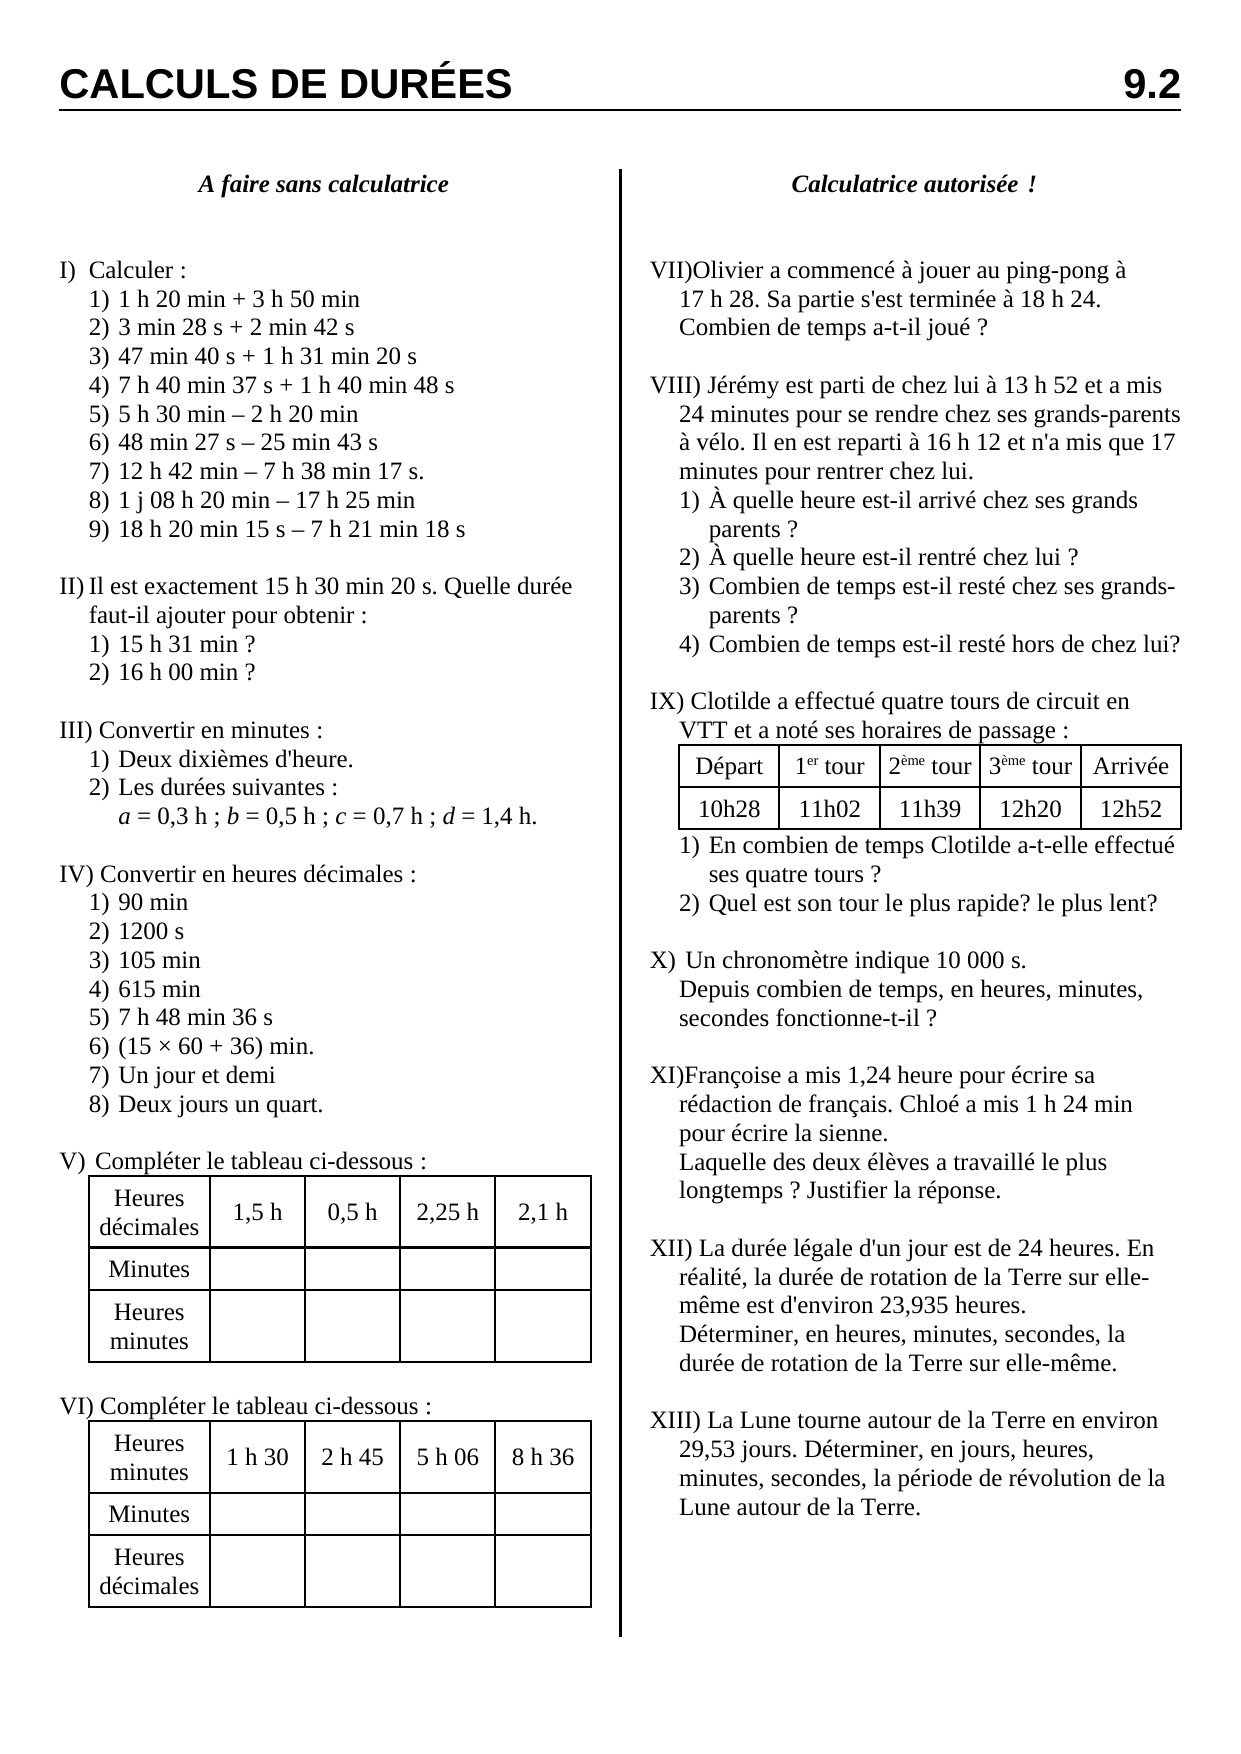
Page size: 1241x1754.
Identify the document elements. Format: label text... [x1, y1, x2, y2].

table_cell Minutes [90, 1494, 209, 1534]
table_cell [401, 1291, 494, 1361]
list 16 h 00 min ? [88, 657, 591, 686]
list 615 min [88, 974, 591, 1002]
table_header Arrivée [1082, 746, 1180, 786]
subtitle Calculs de durées 9.2 [59, 59, 1181, 109]
table_cell Minutes [90, 1249, 209, 1289]
list À quelle heure est-il rentré chez lui ? [679, 542, 1181, 571]
list 7 h 40 min 37 s + 1 h 40 min 48 s [88, 370, 591, 399]
table_header Heures décimales [90, 1177, 209, 1246]
list 48 min 27 s – 25 min 43 s [88, 427, 591, 456]
table_cell [211, 1536, 304, 1606]
table_header Heures minutes [90, 1422, 209, 1492]
table_cell [306, 1291, 399, 1361]
list Compléter le tableau ci-dessous : [59, 1146, 591, 1175]
table_cell [401, 1494, 494, 1534]
list Deux jours un quart. [88, 1089, 591, 1117]
table_header 1 h 30 [211, 1422, 304, 1492]
table_header 2ème tour [881, 746, 979, 786]
list La durée légale d'un jour est de 24 heures. En réalité, la durée de rotation de la Terre sur elle-même est d'environ 23,935 heures. Déterminer, en heures, minutes, secondes, la durée de rotation de la Terre sur elle-même. [649, 1233, 1181, 1377]
list 12 h 42 min – 7 h 38 min 17 s. [88, 456, 591, 485]
table_cell [496, 1291, 590, 1361]
table_cell 10h28 [680, 788, 778, 828]
table_header 3ème tour [981, 746, 1080, 786]
list Un jour et demi [88, 1060, 591, 1089]
table_cell [496, 1536, 590, 1606]
table_cell [496, 1249, 590, 1289]
table_cell 11h39 [881, 788, 979, 828]
list Françoise a mis 1,24 heure pour écrire sa rédaction de français. Chloé a mis 1 h 24 min pour écrire la sienne. Laquelle des deux élèves a travaillé le plus longtemps ? Justifier la réponse. [649, 1060, 1181, 1204]
table_cell [401, 1249, 494, 1289]
table_cell Heures décimales [90, 1536, 209, 1606]
list 18 h 20 min 15 s – 7 h 21 min 18 s [88, 514, 591, 542]
list Calculer : [59, 255, 591, 284]
table_header 2 h 45 [306, 1422, 399, 1492]
list Olivier a commencé à jouer au ping-pong à 17 h 28. Sa partie s'est terminée à 18 h 24. Combien de temps a-t-il joué ? [649, 255, 1181, 341]
table_header 8 h 36 [496, 1422, 590, 1492]
list 1 j 08 h 20 min – 17 h 25 min [88, 485, 591, 514]
list Il est exactement 15 h 30 min 20 s. Quelle durée faut-il ajouter pour obtenir : [59, 571, 591, 629]
list Combien de temps est-il resté hors de chez lui? [679, 629, 1181, 657]
table_header 5 h 06 [401, 1422, 494, 1492]
list Combien de temps est-il resté chez ses grands-parents ? [679, 571, 1181, 629]
table_cell [211, 1249, 304, 1289]
table_header 2,25 h [401, 1177, 494, 1246]
list Les durées suivantes : a = 0,3 h ; b = 0,5 h ; c = 0,7 h ; d = 1,4 h. [88, 772, 591, 830]
list Compléter le tableau ci-dessous : [59, 1391, 591, 1420]
list 1200 s [88, 916, 591, 945]
table_cell 12h20 [981, 788, 1080, 828]
list Convertir en minutes : [59, 715, 591, 744]
text Calculatrice autorisée ! [649, 169, 1181, 197]
list Deux dixièmes d'heure. [88, 744, 591, 772]
table_cell [496, 1494, 590, 1534]
list (15 × 60 + 36) min. [88, 1031, 591, 1060]
list Un chronomètre indique 10 000 s. Depuis combien de temps, en heures, minutes, secondes fonctionne-t-il ? [649, 945, 1181, 1032]
table_cell 11h02 [780, 788, 879, 828]
list Clotilde a effectué quatre tours de circuit en VTT et a noté ses horaires de passage : [649, 686, 1181, 744]
table_cell Heures minutes [90, 1291, 209, 1361]
table_cell [211, 1494, 304, 1534]
list 105 min [88, 945, 591, 974]
list 1 h 20 min + 3 h 50 min [88, 284, 591, 312]
table_header 2,1 h [496, 1177, 590, 1246]
table_header 0,5 h [306, 1177, 399, 1246]
list Convertir en heures décimales : [59, 859, 591, 887]
table_header 1er tour [780, 746, 879, 786]
table_header Départ [680, 746, 778, 786]
table_header 1,5 h [211, 1177, 304, 1246]
list 7 h 48 min 36 s [88, 1002, 591, 1031]
list 90 min [88, 887, 591, 916]
list En combien de temps Clotilde a-t-elle effectué ses quatre tours ? [679, 830, 1181, 888]
list Quel est son tour le plus rapide? le plus lent? [679, 888, 1181, 917]
list 5 h 30 min – 2 h 20 min [88, 399, 591, 427]
table_cell [306, 1536, 399, 1606]
table_cell 12h52 [1082, 788, 1180, 828]
text A faire sans calculatrice [59, 169, 591, 197]
list 47 min 40 s + 1 h 31 min 20 s [88, 341, 591, 370]
table_cell [401, 1536, 494, 1606]
table_cell [306, 1494, 399, 1534]
list La Lune tourne autour de la Terre en environ 29,53 jours. Déterminer, en jours, heures, minutes, secondes, la période de révolution de la Lune autour de la Terre. [649, 1405, 1181, 1520]
table_cell [306, 1249, 399, 1289]
list 3 min 28 s + 2 min 42 s [88, 312, 591, 341]
table_cell [211, 1291, 304, 1361]
list Jérémy est parti de chez lui à 13 h 52 et a mis 24 minutes pour se rendre chez ses grands-parents à vélo. Il en est reparti à 16 h 12 et n'a mis que 17 minutes pour rentrer chez lui. [649, 370, 1181, 485]
list À quelle heure est-il arrivé chez ses grands parents ? [679, 485, 1181, 542]
list 15 h 31 min ? [88, 629, 591, 657]
